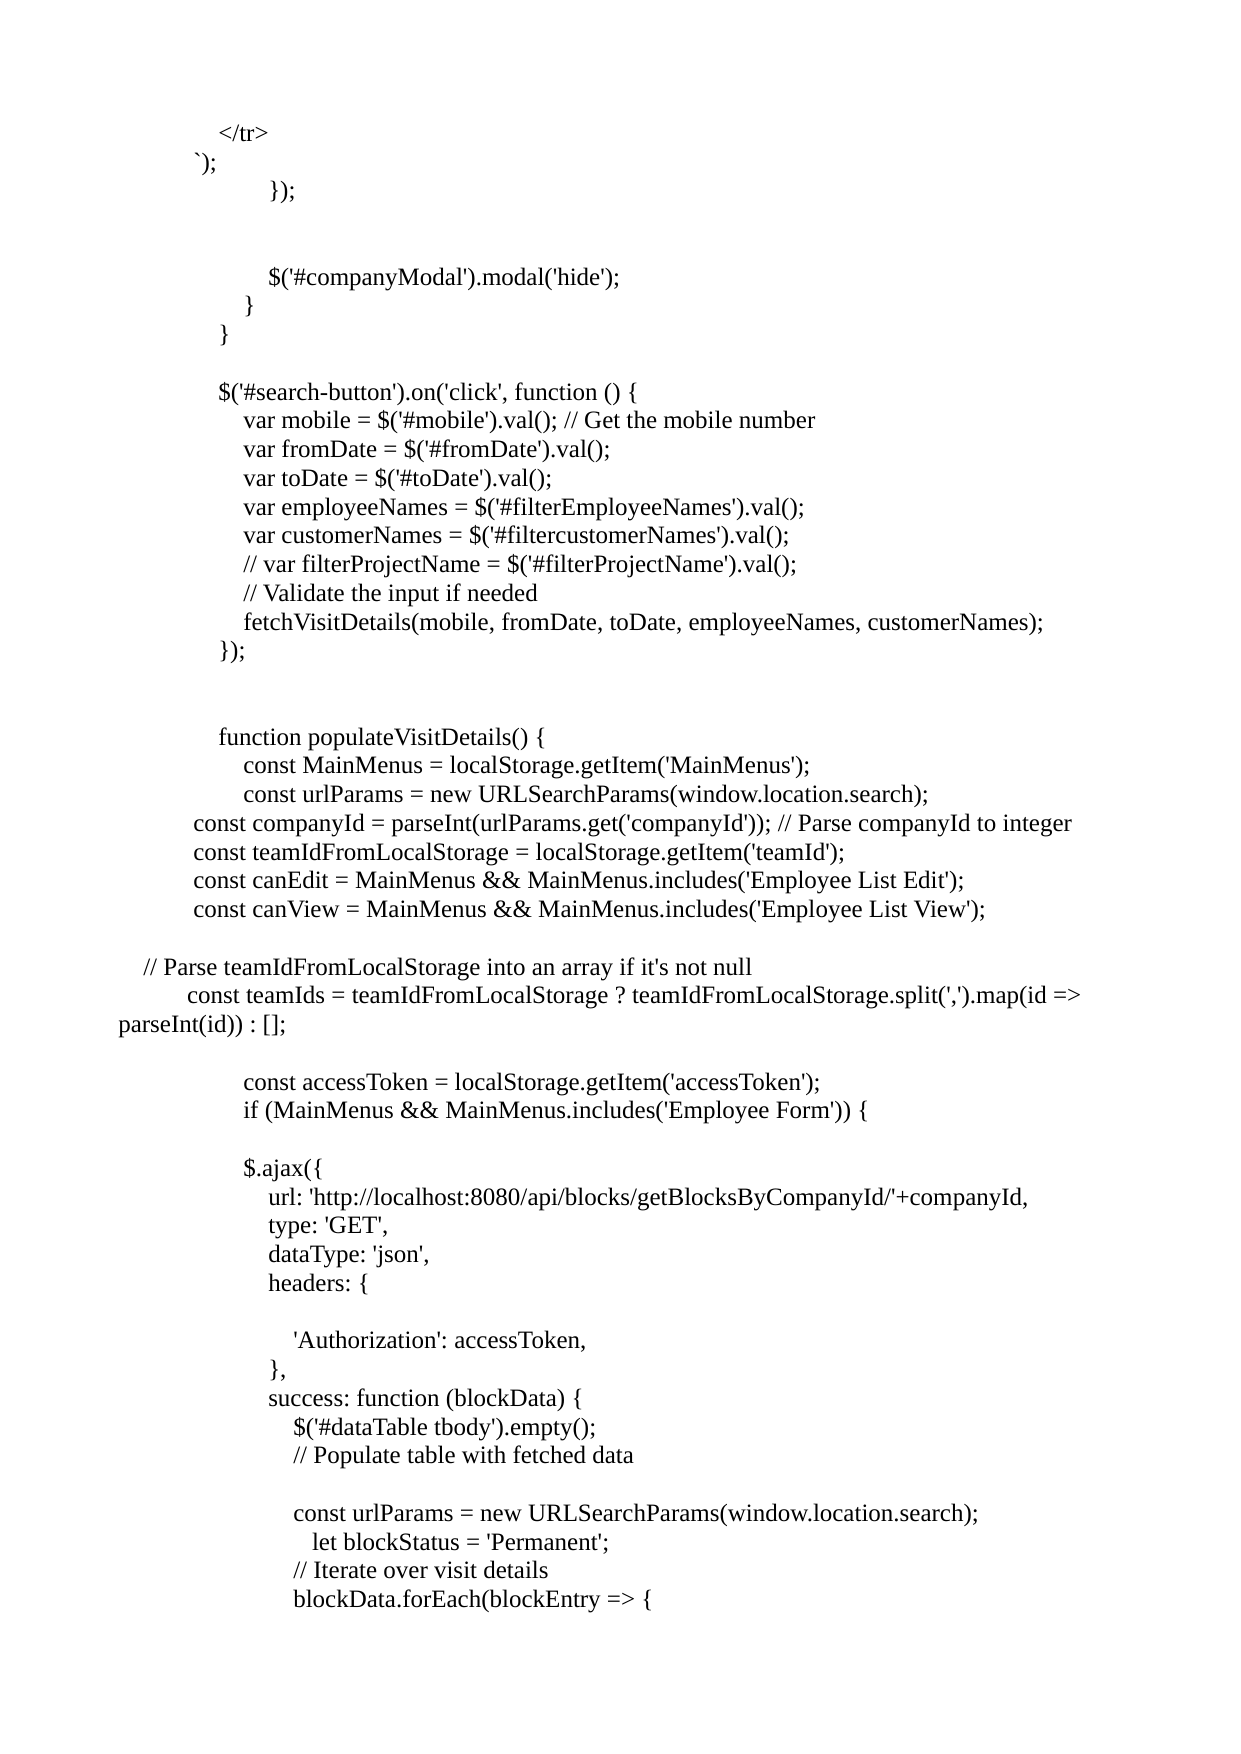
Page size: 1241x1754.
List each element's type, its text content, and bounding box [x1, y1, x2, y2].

text type: 'GET', [118, 1211, 1122, 1239]
text $.ajax({ [118, 1153, 1122, 1182]
text url: 'http://localhost:8080/api/blocks/getBlocksByCompanyId/'+companyId, [118, 1182, 1122, 1211]
text var toDate = $('#toDate').val(); [118, 463, 1122, 492]
text }, [118, 1354, 1122, 1383]
text `); [118, 147, 1122, 176]
text headers: { [118, 1268, 1122, 1297]
text const teamIdFromLocalStorage = localStorage.getItem('teamId'); [118, 837, 1122, 866]
text // Populate table with fetched data [118, 1441, 1122, 1469]
text // var filterProjectName = $('#filterProjectName').val(); [118, 549, 1122, 578]
text blockData.forEach(blockEntry => { [118, 1584, 1122, 1613]
text let blockStatus = 'Permanent'; [118, 1527, 1122, 1556]
text const canView = MainMenus && MainMenus.includes('Employee List View'); [118, 894, 1122, 923]
text var employeeNames = $('#filterEmployeeNames').val(); [118, 492, 1122, 521]
text $('#companyModal').modal('hide'); [118, 262, 1122, 291]
text var fromDate = $('#fromDate').val(); [118, 434, 1122, 463]
text dataType: 'json', [118, 1239, 1122, 1268]
text const accessToken = localStorage.getItem('accessToken'); [118, 1067, 1122, 1096]
text if (MainMenus && MainMenus.includes('Employee Form')) { [118, 1096, 1122, 1124]
text </tr> [118, 118, 1122, 147]
text const teamIds = teamIdFromLocalStorage ? teamIdFromLocalStorage.split(',').map(id => parseInt(id)) : []; [118, 981, 1122, 1038]
text const companyId = parseInt(urlParams.get('companyId')); // Parse companyId to integer [118, 808, 1122, 837]
text function populateVisitDetails() { [118, 722, 1122, 751]
text // Iterate over visit details [118, 1556, 1122, 1584]
text const urlParams = new URLSearchParams(window.location.search); [118, 779, 1122, 808]
text 'Authorization': accessToken, [118, 1326, 1122, 1354]
text const MainMenus = localStorage.getItem('MainMenus'); [118, 751, 1122, 779]
text const canEdit = MainMenus && MainMenus.includes('Employee List Edit'); [118, 866, 1122, 894]
text } [118, 319, 1122, 348]
text fetchVisitDetails(mobile, fromDate, toDate, employeeNames, customerNames); [118, 607, 1122, 636]
text }); [118, 636, 1122, 664]
text const urlParams = new URLSearchParams(window.location.search); [118, 1498, 1122, 1527]
text // Parse teamIdFromLocalStorage into an array if it's not null [118, 952, 1122, 981]
text $('#dataTable tbody').empty(); [118, 1412, 1122, 1441]
text } [118, 291, 1122, 319]
text var customerNames = $('#filtercustomerNames').val(); [118, 521, 1122, 549]
text var mobile = $('#mobile').val(); // Get the mobile number [118, 406, 1122, 434]
text }); [118, 176, 1122, 204]
text // Validate the input if needed [118, 578, 1122, 607]
text $('#search-button').on('click', function () { [118, 377, 1122, 406]
text success: function (blockData) { [118, 1383, 1122, 1412]
